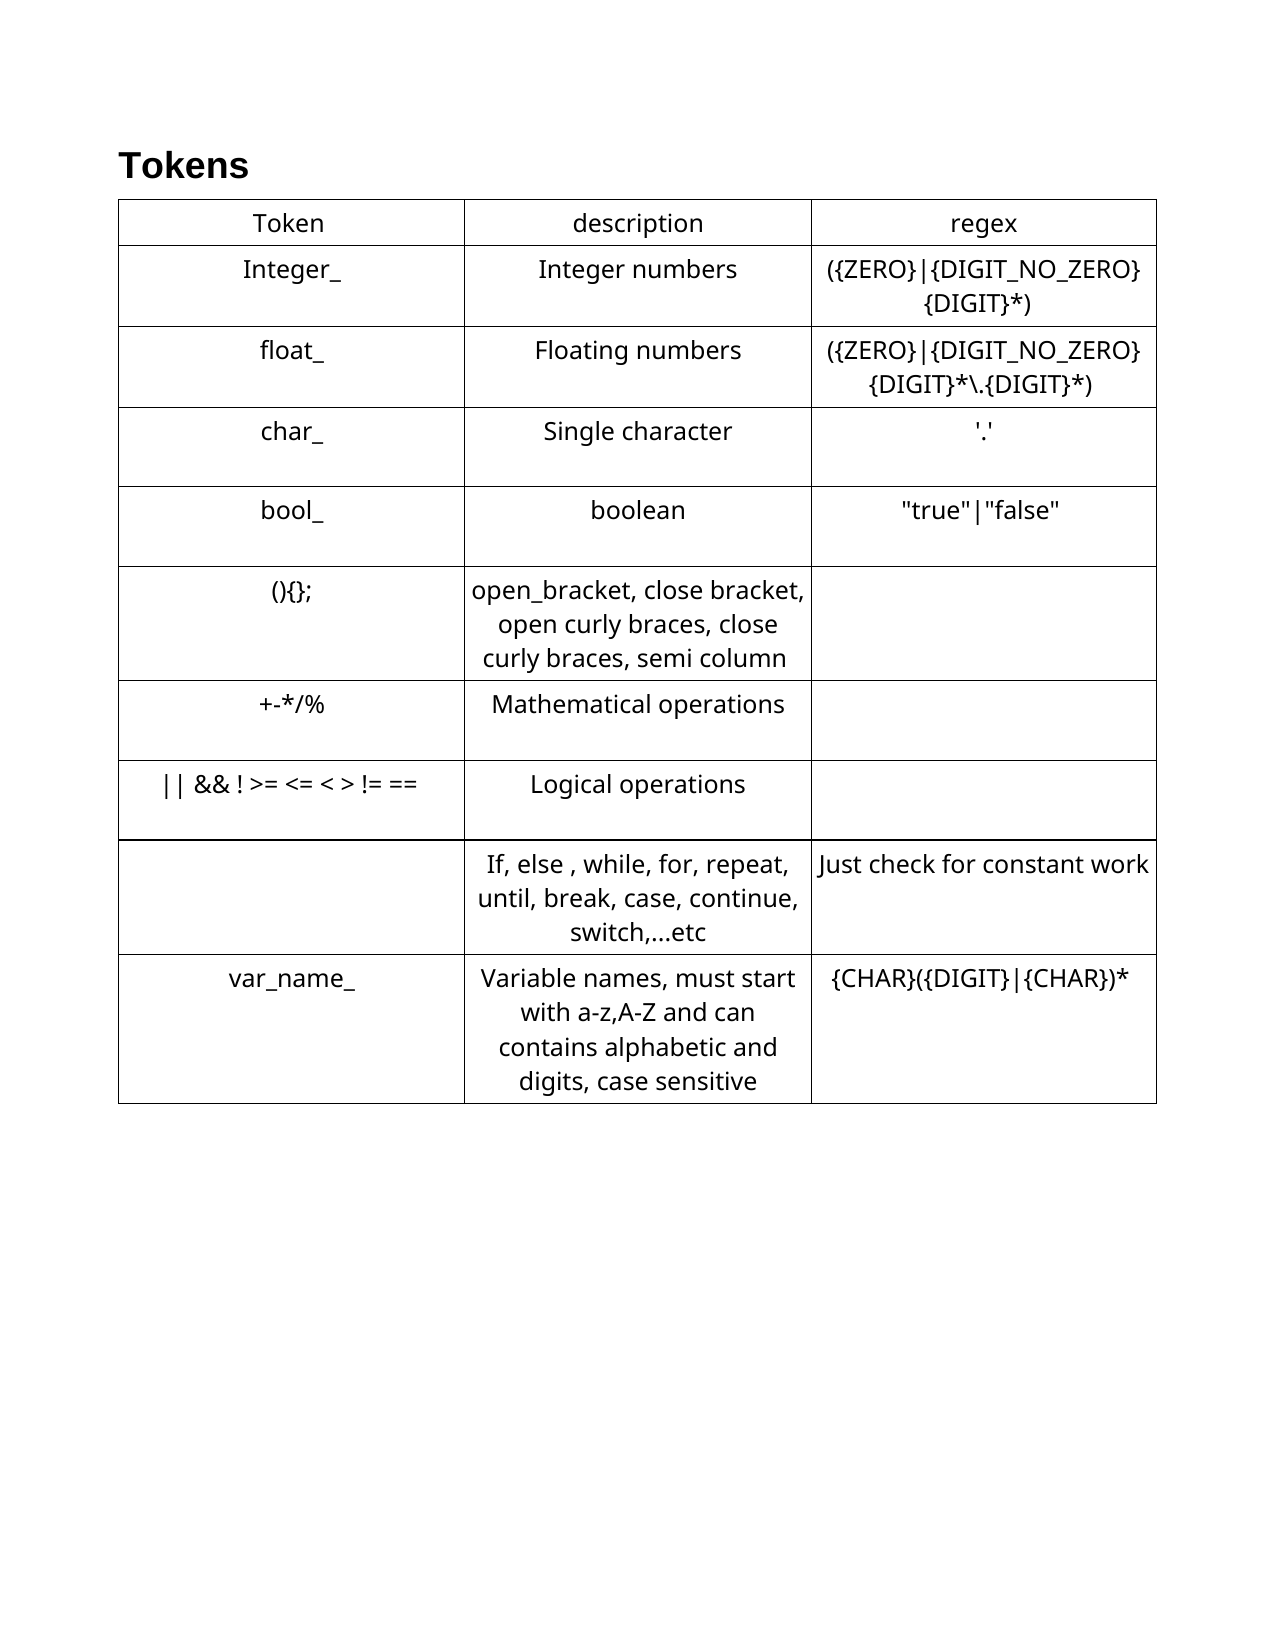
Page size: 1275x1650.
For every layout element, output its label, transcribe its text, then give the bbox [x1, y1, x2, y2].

table_header Token [119, 200, 464, 245]
table_cell [812, 761, 1156, 839]
table_cell (){}; [119, 567, 464, 680]
table_cell bool_ [119, 487, 464, 566]
table_header description [465, 200, 811, 245]
table_cell If, else , while, for, repeat, until, break, case, continue, switch,...etc [465, 841, 811, 954]
table_cell var_name_ [119, 955, 464, 1103]
table_header regex [812, 200, 1156, 245]
table_cell Integer numbers [465, 246, 811, 326]
table_cell ({ZERO}|{DIGIT_NO_ZERO}{DIGIT}*) [812, 246, 1156, 326]
table_cell '.' [812, 408, 1156, 486]
table_cell open_bracket, close bracket, open curly braces, close curly braces, semi column [465, 567, 811, 680]
table_cell [812, 567, 1156, 680]
table_cell float_ [119, 327, 464, 407]
table_cell Mathematical operations [465, 681, 811, 760]
table_cell Floating numbers [465, 327, 811, 407]
table_cell || && ! >= <= < > != == [119, 761, 464, 839]
table_cell Logical operations [465, 761, 811, 839]
table_cell Just check for constant work [812, 841, 1156, 954]
table_cell "true"|"false" [812, 487, 1156, 566]
table_cell +-*/% [119, 681, 464, 760]
table_cell Single character [465, 408, 811, 486]
table_cell char_ [119, 408, 464, 486]
table_cell [812, 681, 1156, 760]
table_cell ({ZERO}|{DIGIT_NO_ZERO}{DIGIT}*\.{DIGIT}*) [812, 327, 1156, 407]
subtitle Tokens [118, 143, 1157, 186]
table_cell boolean [465, 487, 811, 566]
table_cell [119, 841, 464, 954]
table_cell Integer_ [119, 246, 464, 326]
table_cell Variable names, must start with a-z,A-Z and can contains alphabetic and digits, case sensitive [465, 955, 811, 1103]
table_cell {CHAR}({DIGIT}|{CHAR})* [812, 955, 1156, 1103]
